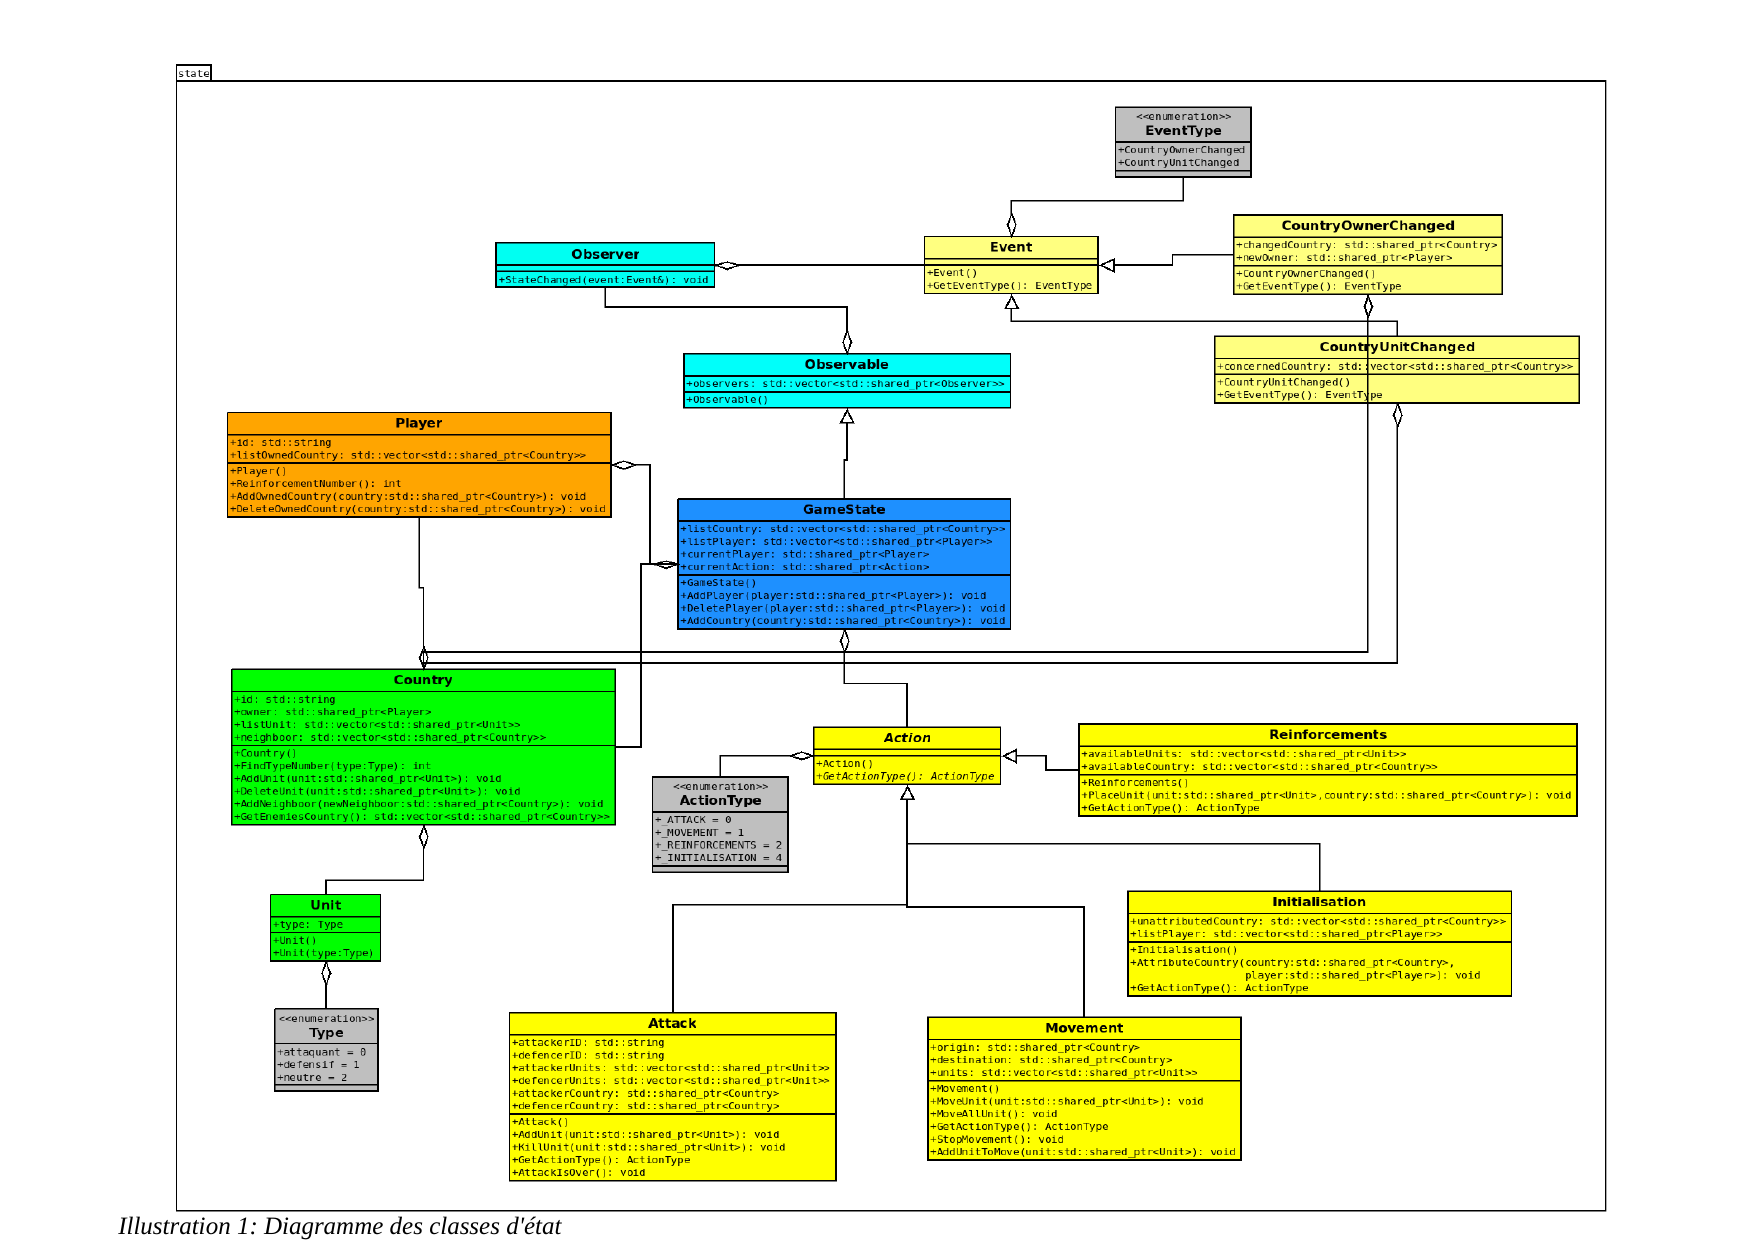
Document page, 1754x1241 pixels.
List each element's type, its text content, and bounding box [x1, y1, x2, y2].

text Illustration 1: Diagramme des classes d'état [118, 77, 1636, 1240]
picture [176, 64, 1607, 1212]
